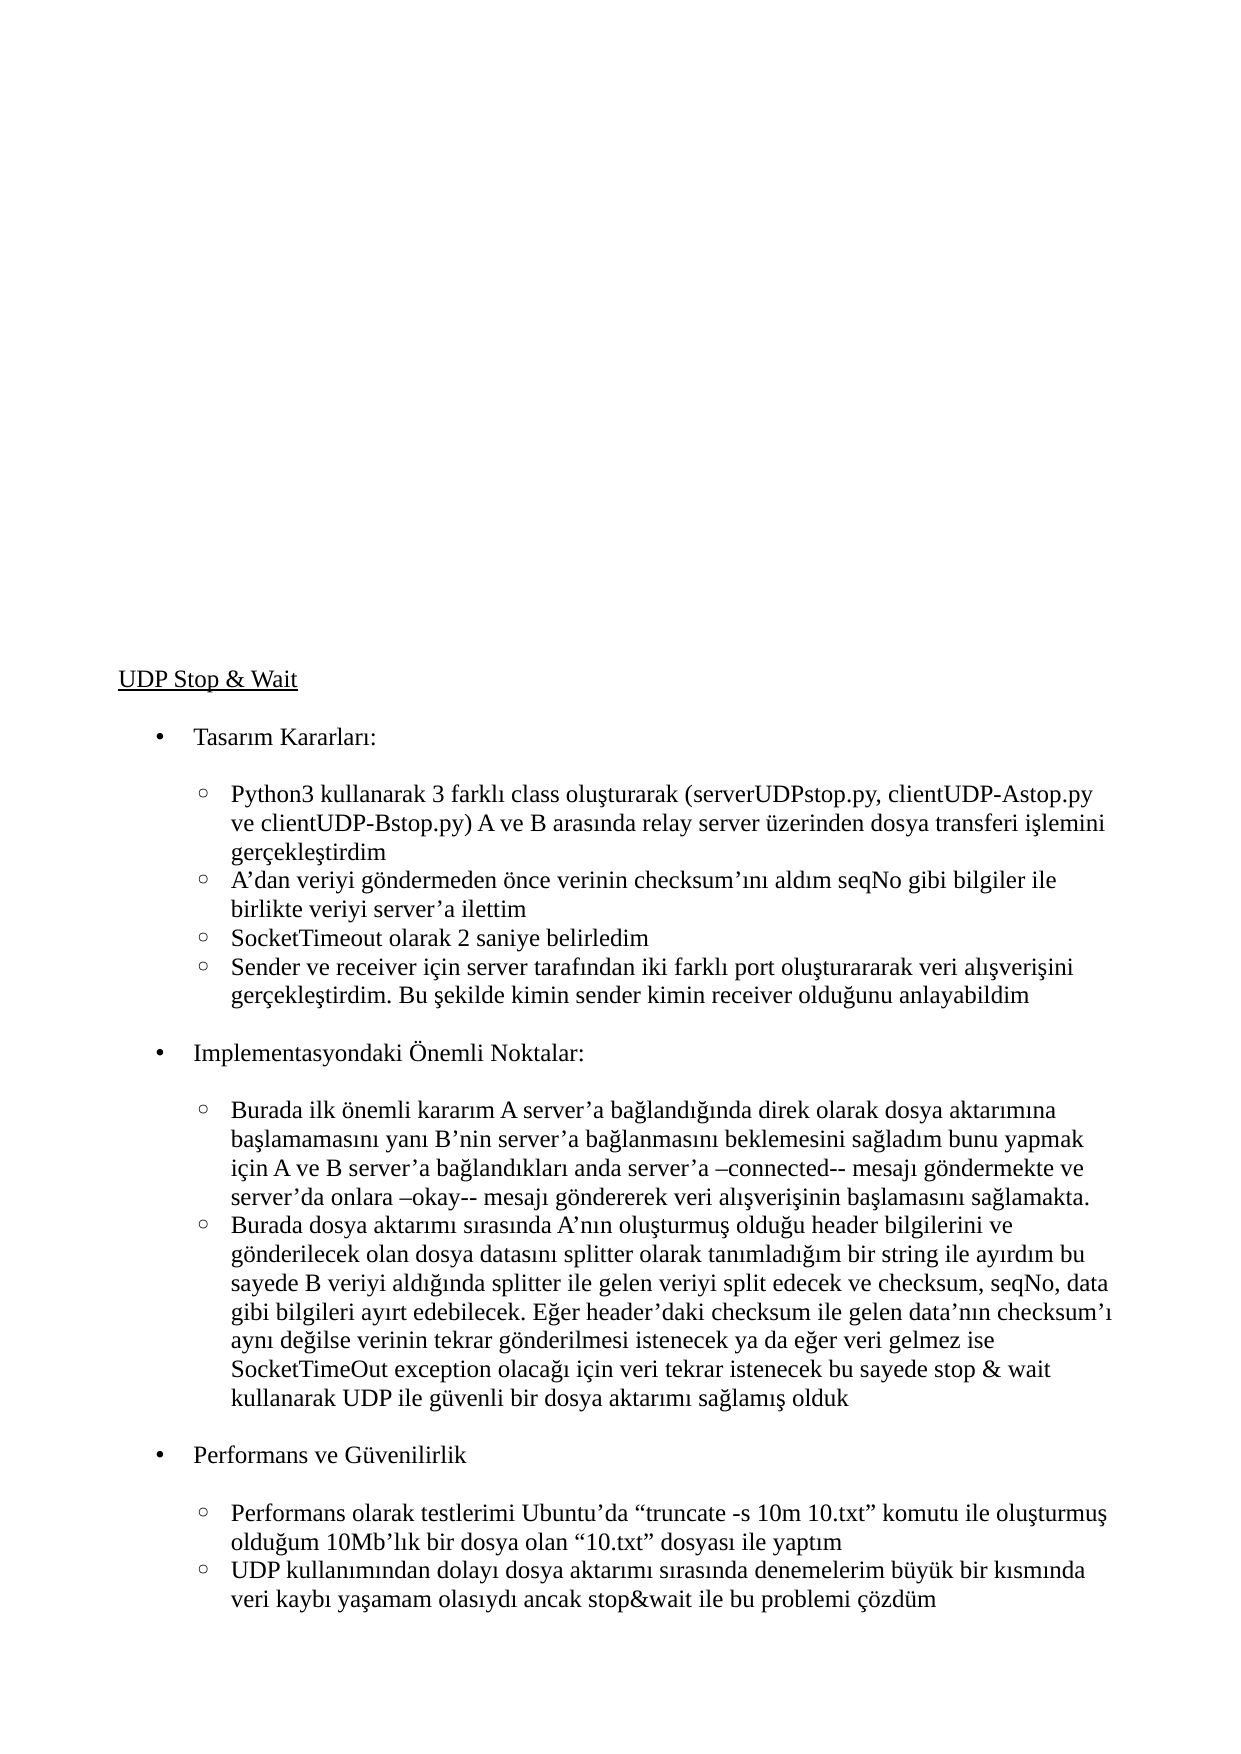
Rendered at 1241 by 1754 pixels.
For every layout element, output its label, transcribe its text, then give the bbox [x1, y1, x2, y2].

list Performans olarak testlerimi Ubuntu’da “truncate -s 10m 10.txt” komutu ile oluşturmuş olduğum 10Mb’lık bir dosya olan “10.txt” dosyası ile yaptım [193, 1498, 1122, 1556]
list SocketTimeout olarak 2 saniye belirledim [193, 923, 1122, 952]
text UDP Stop & Wait [118, 664, 1122, 693]
list Python3 kullanarak 3 farklı class oluşturarak (serverUDPstop.py, clientUDP-Astop.py ve clientUDP-Bstop.py) A ve B arasında relay server üzerinden dosya transferi işlemini gerçekleştirdim [193, 779, 1122, 866]
list Implementasyondaki Önemli Noktalar: [156, 1038, 1122, 1067]
list A’dan veriyi göndermeden önce verinin checksum’ını aldım seqNo gibi bilgiler ile birlikte veriyi server’a ilettim [193, 866, 1122, 923]
list Burada dosya aktarımı sırasında A’nın oluşturmuş olduğu header bilgilerini ve gönderilecek olan dosya datasını splitter olarak tanımladığım bir string ile ayırdım bu sayede B veriyi aldığında splitter ile gelen veriyi split edecek ve checksum, seqNo, data gibi bilgileri ayırt edebilecek. Eğer header’daki checksum ile gelen data’nın checksum’ı aynı değilse verinin tekrar gönderilmesi istenecek ya da eğer veri gelmez ise SocketTimeOut exception olacağı için veri tekrar istenecek bu sayede stop & wait kullanarak UDP ile güvenli bir dosya aktarımı sağlamış olduk [193, 1211, 1122, 1412]
list Tasarım Kararları: [156, 722, 1122, 751]
list Sender ve receiver için server tarafından iki farklı port oluşturararak veri alışverişini gerçekleştirdim. Bu şekilde kimin sender kimin receiver olduğunu anlayabildim [193, 952, 1122, 1009]
list UDP kullanımından dolayı dosya aktarımı sırasında denemelerim büyük bir kısmında veri kaybı yaşamam olasıydı ancak stop&wait ile bu problemi çözdüm [193, 1556, 1122, 1613]
list Performans ve Güvenilirlik [156, 1441, 1122, 1469]
list Burada ilk önemli kararım A server’a bağlandığında direk olarak dosya aktarımına başlamamasını yanı B’nin server’a bağlanmasını beklemesini sağladım bunu yapmak için A ve B server’a bağlandıkları anda server’a –connected-- mesajı göndermekte ve server’da onlara –okay-- mesajı göndererek veri alışverişinin başlamasını sağlamakta. [193, 1096, 1122, 1211]
